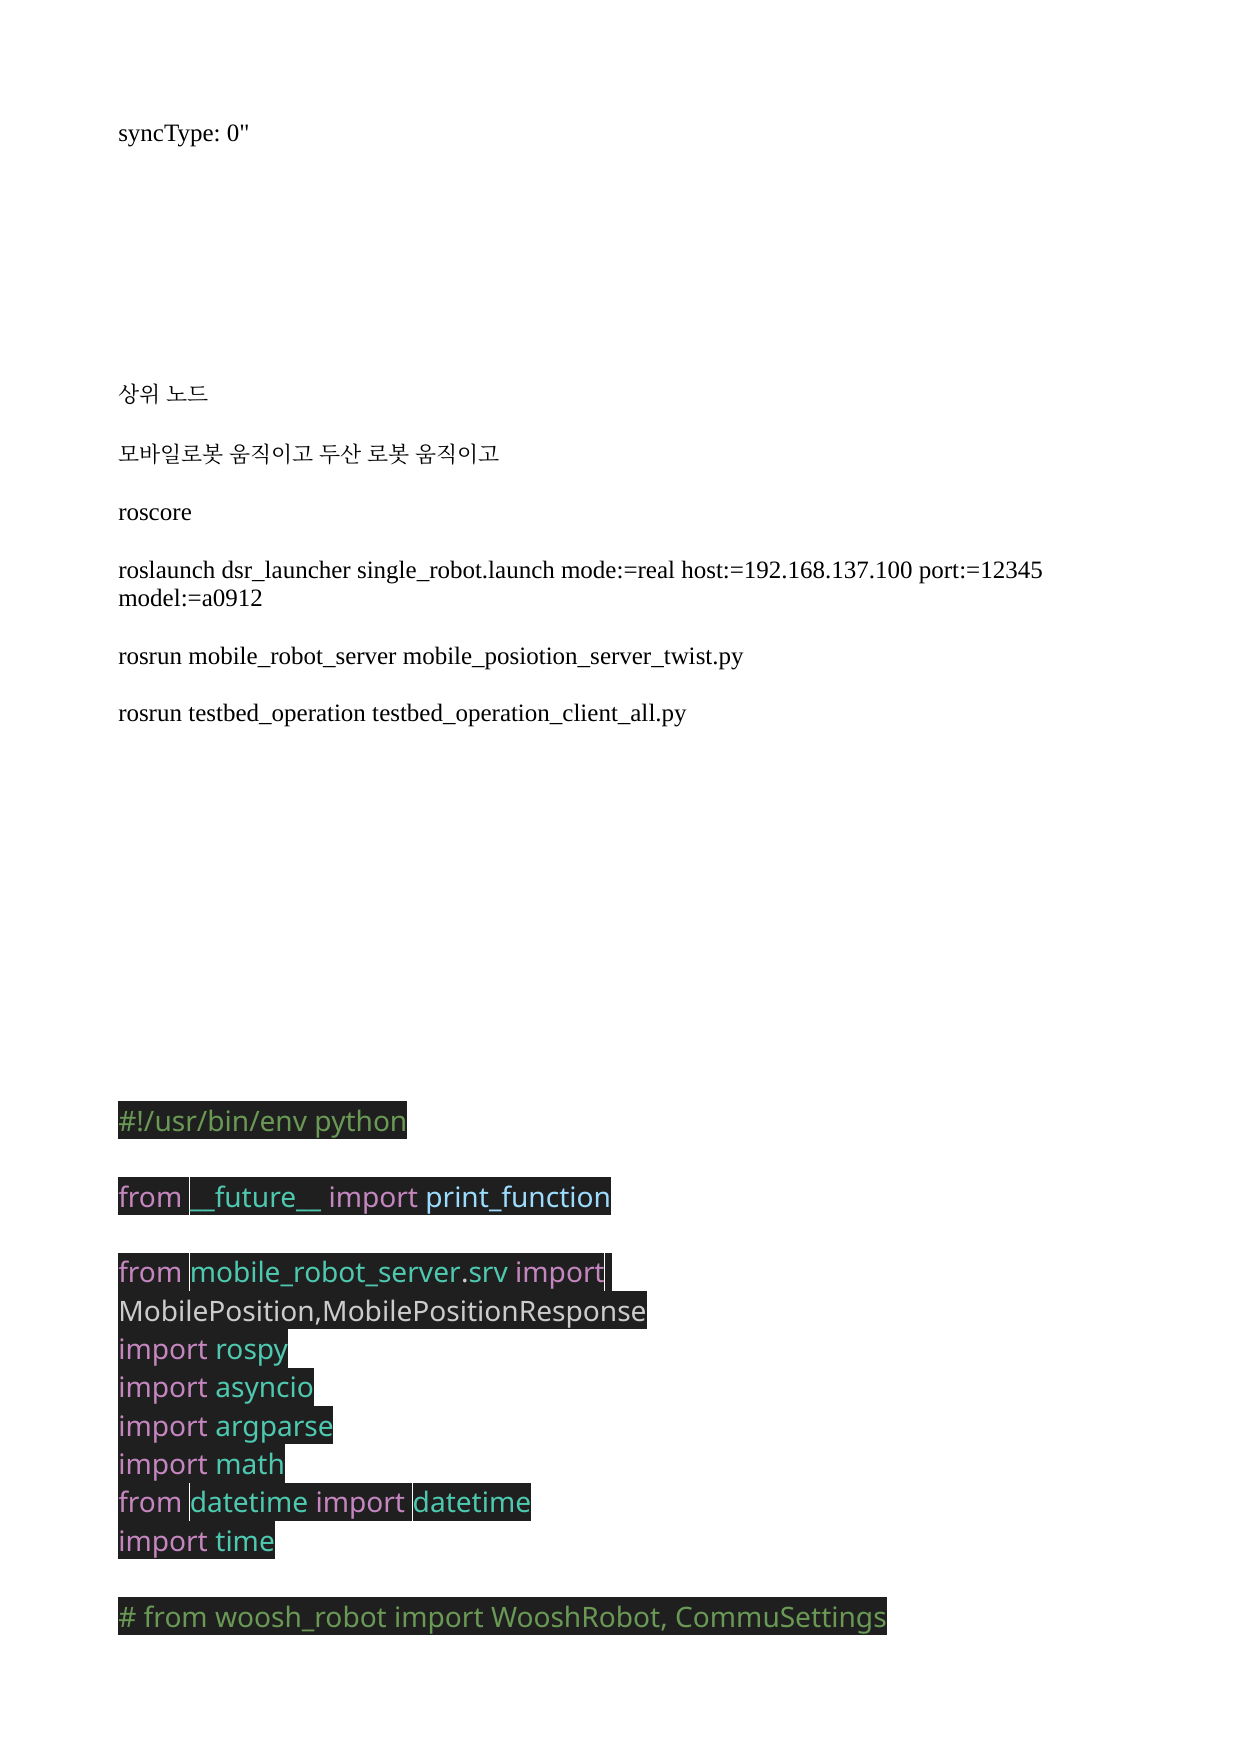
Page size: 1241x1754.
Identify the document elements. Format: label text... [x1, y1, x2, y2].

text syncType: 0" [118, 118, 1122, 147]
text import time [118, 1521, 1122, 1559]
text roscore [118, 497, 1122, 526]
text 모바일로봇 움직이고 두산 로봇 움직이고 [118, 437, 1122, 468]
text import rospy [118, 1329, 1122, 1368]
text import asyncio [118, 1368, 1122, 1406]
text import math [118, 1444, 1122, 1483]
text from __future__ import print_function [118, 1177, 1122, 1215]
text import argparse [118, 1406, 1122, 1444]
text rosrun testbed_operation testbed_operation_client_all.py [118, 698, 1122, 727]
text #!/usr/bin/env python [118, 1101, 1122, 1139]
text # from woosh_robot import WooshRobot, CommuSettings [118, 1597, 1122, 1635]
text from mobile_robot_server.srv import MobilePosition,MobilePositionResponse [118, 1253, 1122, 1329]
text roslaunch dsr_launcher single_robot.launch mode:=real host:=192.168.137.100 port:=12345 model:=a0912 [118, 555, 1122, 612]
text rosrun mobile_robot_server mobile_posiotion_server_twist.py [118, 641, 1122, 670]
text 상위 노드 [118, 377, 1122, 408]
text from datetime import datetime [118, 1483, 1122, 1521]
